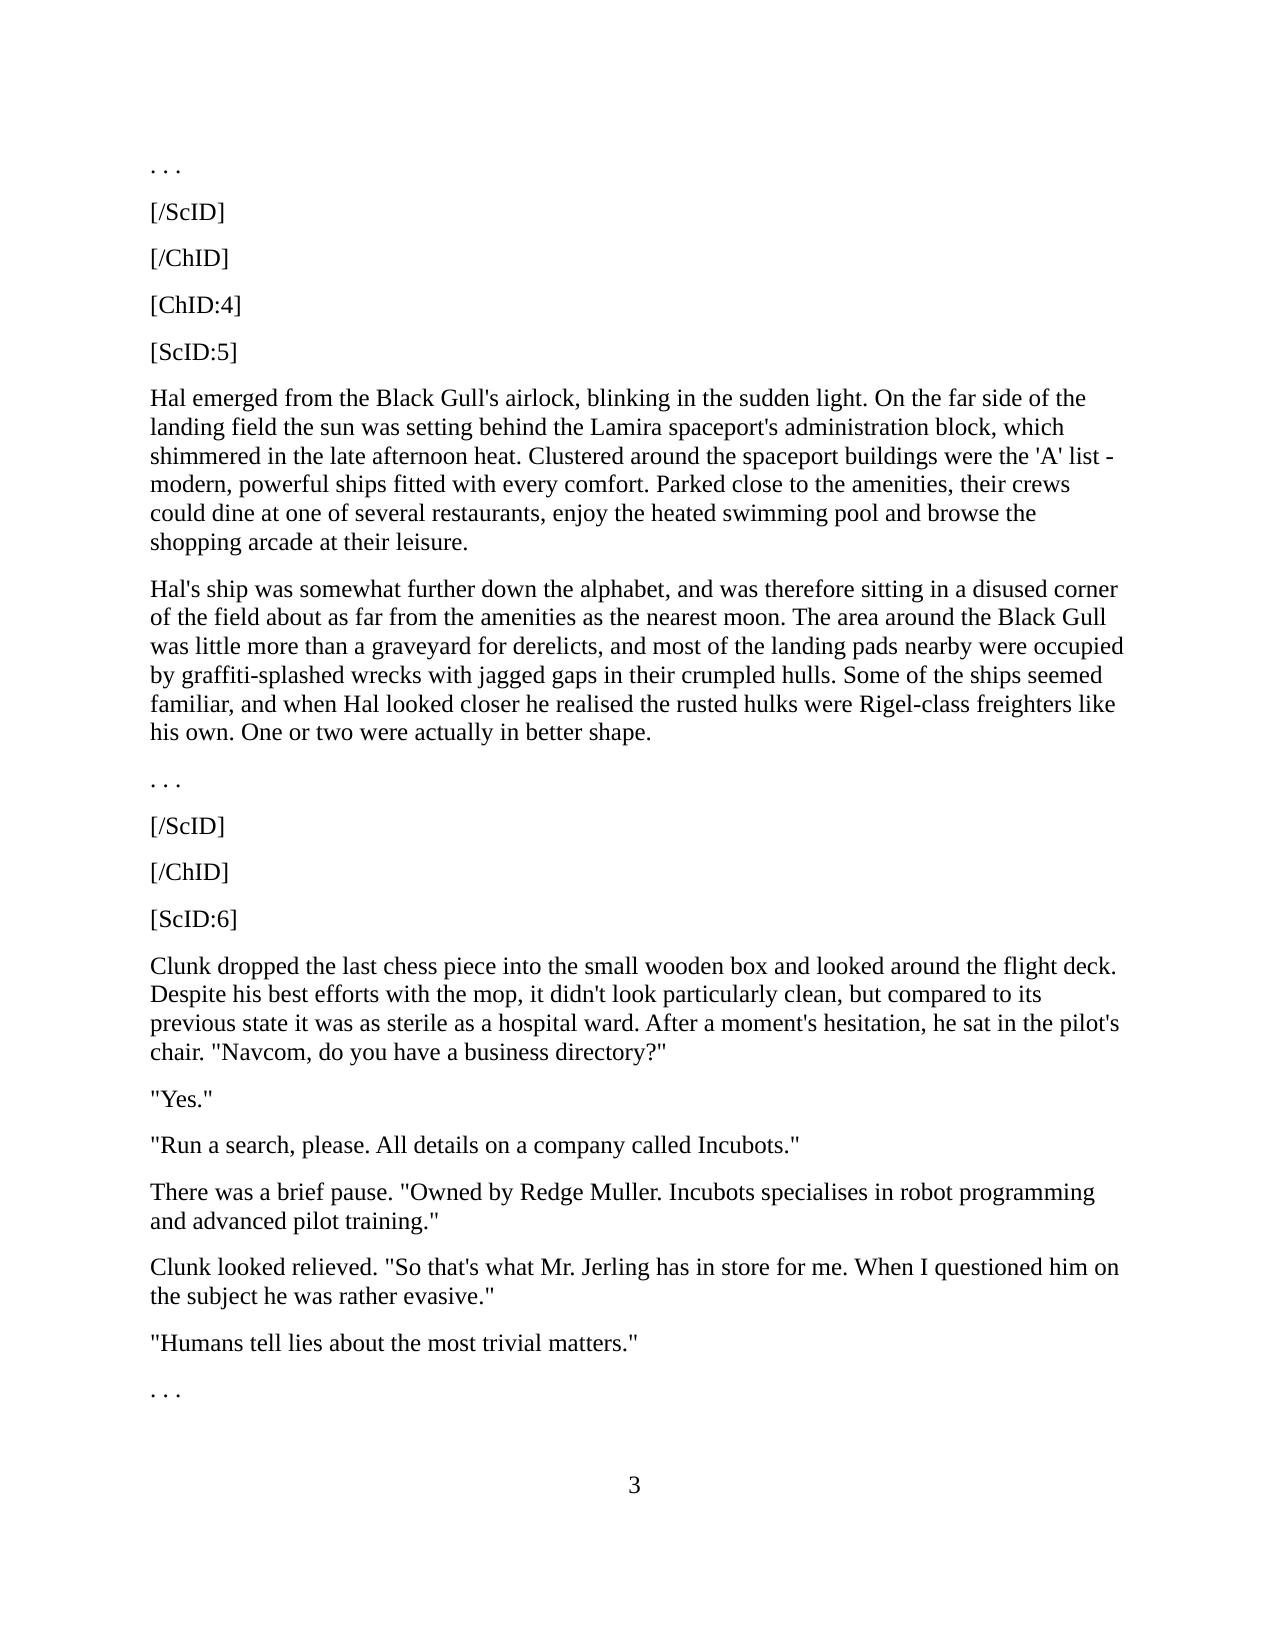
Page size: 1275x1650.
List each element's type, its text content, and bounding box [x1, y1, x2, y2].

text Clunk looked relieved. "So that's what Mr. Jerling has in store for me. When I questioned him on the subject he was rather evasive." [150, 1252, 1125, 1310]
text Clunk dropped the last chess piece into the small wooden box and looked around the flight deck. Despite his best efforts with the mop, it didn't look particularly clean, but compared to its previous state it was as sterile as a hospital ward. After a moment's hesitation, he sat in the pilot's chair. "Navcom, do you have a business directory?" [150, 951, 1125, 1066]
text [ChID:4] [150, 290, 1125, 319]
text Hal's ship was somewhat further down the alphabet, and was therefore sitting in a disused corner of the field about as far from the amenities as the nearest moon. The area around the Black Gull was little more than a graveyard for derelicts, and most of the landing pads nearby were occupied by graffiti-splashed wrecks with jagged gaps in their crumpled hulls. Some of the ships seemed familiar, and when Hal looked closer he realised the rusted hulks were Rigel-class freighters like his own. One or two were actually in better shape. [150, 574, 1125, 746]
text [/ScID] [150, 197, 1125, 225]
text "Humans tell lies about the most trivial matters." [150, 1328, 1125, 1357]
text [ScID:5] [150, 337, 1125, 365]
text . . . [150, 1374, 1125, 1403]
text "Run a search, please. All details on a company called Incubots." [150, 1130, 1125, 1159]
text [/ChID] [150, 243, 1125, 272]
text [/ScID] [150, 811, 1125, 839]
text "Yes." [150, 1084, 1125, 1112]
text . . . [150, 150, 1125, 179]
text . . . [150, 764, 1125, 793]
text There was a brief pause. "Owned by Redge Muller. Incubots specialises in robot programming and advanced pilot training." [150, 1177, 1125, 1234]
text Hal emerged from the Black Gull's airlock, blinking in the sudden light. On the far side of the landing field the sun was setting behind the Lamira spaceport's administration block, which shimmered in the late afternoon heat. Clustered around the spaceport buildings were the 'A' list - modern, powerful ships fitted with every comfort. Parked close to the amenities, their crews could dine at one of several restaurants, enjoy the heated swimming pool and browse the shopping arcade at their leisure. [150, 383, 1125, 556]
text [ScID:6] [150, 904, 1125, 933]
text [/ChID] [150, 857, 1125, 886]
